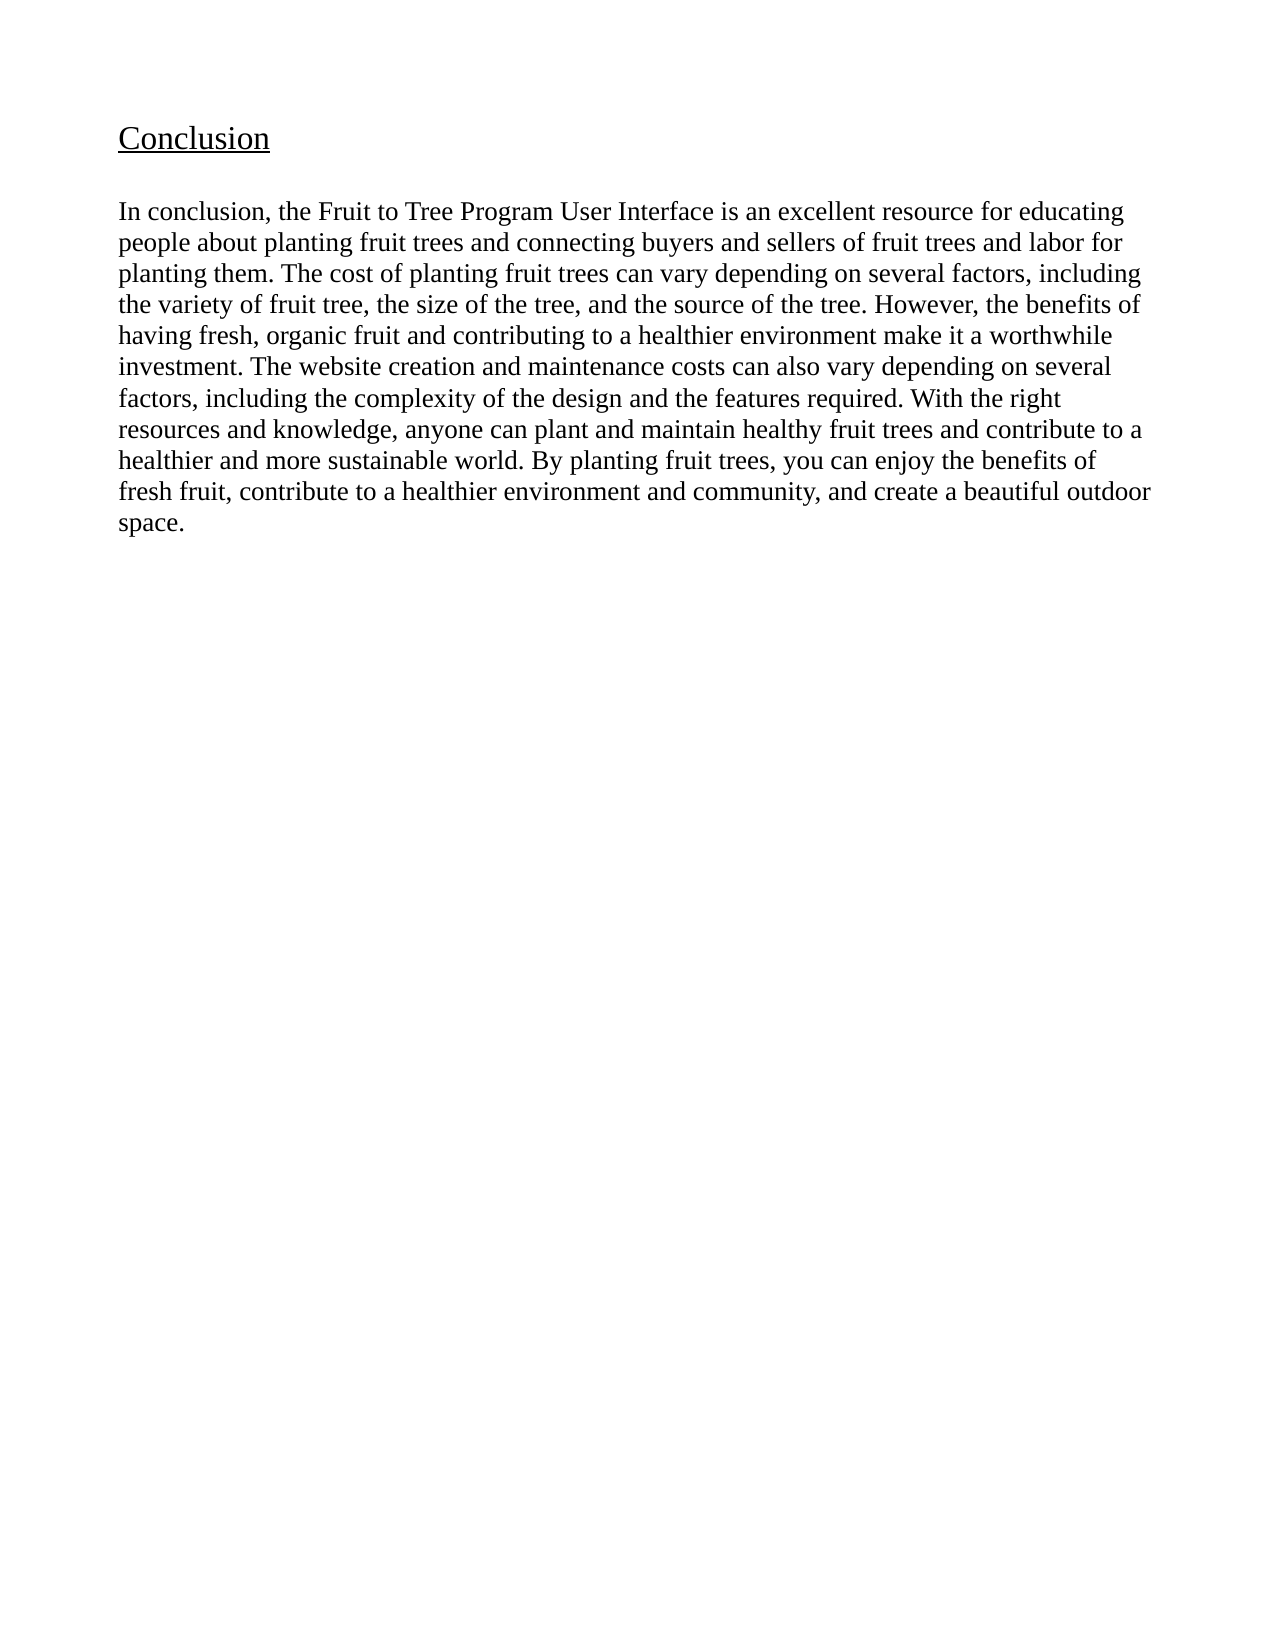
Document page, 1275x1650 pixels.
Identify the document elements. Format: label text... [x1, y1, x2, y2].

text Conclusion [118, 118, 1157, 156]
text In conclusion, the Fruit to Tree Program User Interface is an excellent resource for educating people about planting fruit trees and connecting buyers and sellers of fruit trees and labor for planting them. The cost of planting fruit trees can vary depending on several factors, including the variety of fruit tree, the size of the tree, and the source of the tree. However, the benefits of having fresh, organic fruit and contributing to a healthier environment make it a worthwhile investment. The website creation and maintenance costs can also vary depending on several factors, including the complexity of the design and the features required. With the right resources and knowledge, anyone can plant and maintain healthy fruit trees and contribute to a healthier and more sustainable world. By planting fruit trees, you can enjoy the benefits of fresh fruit, contribute to a healthier environment and community, and create a beautiful outdoor space. [118, 195, 1157, 537]
